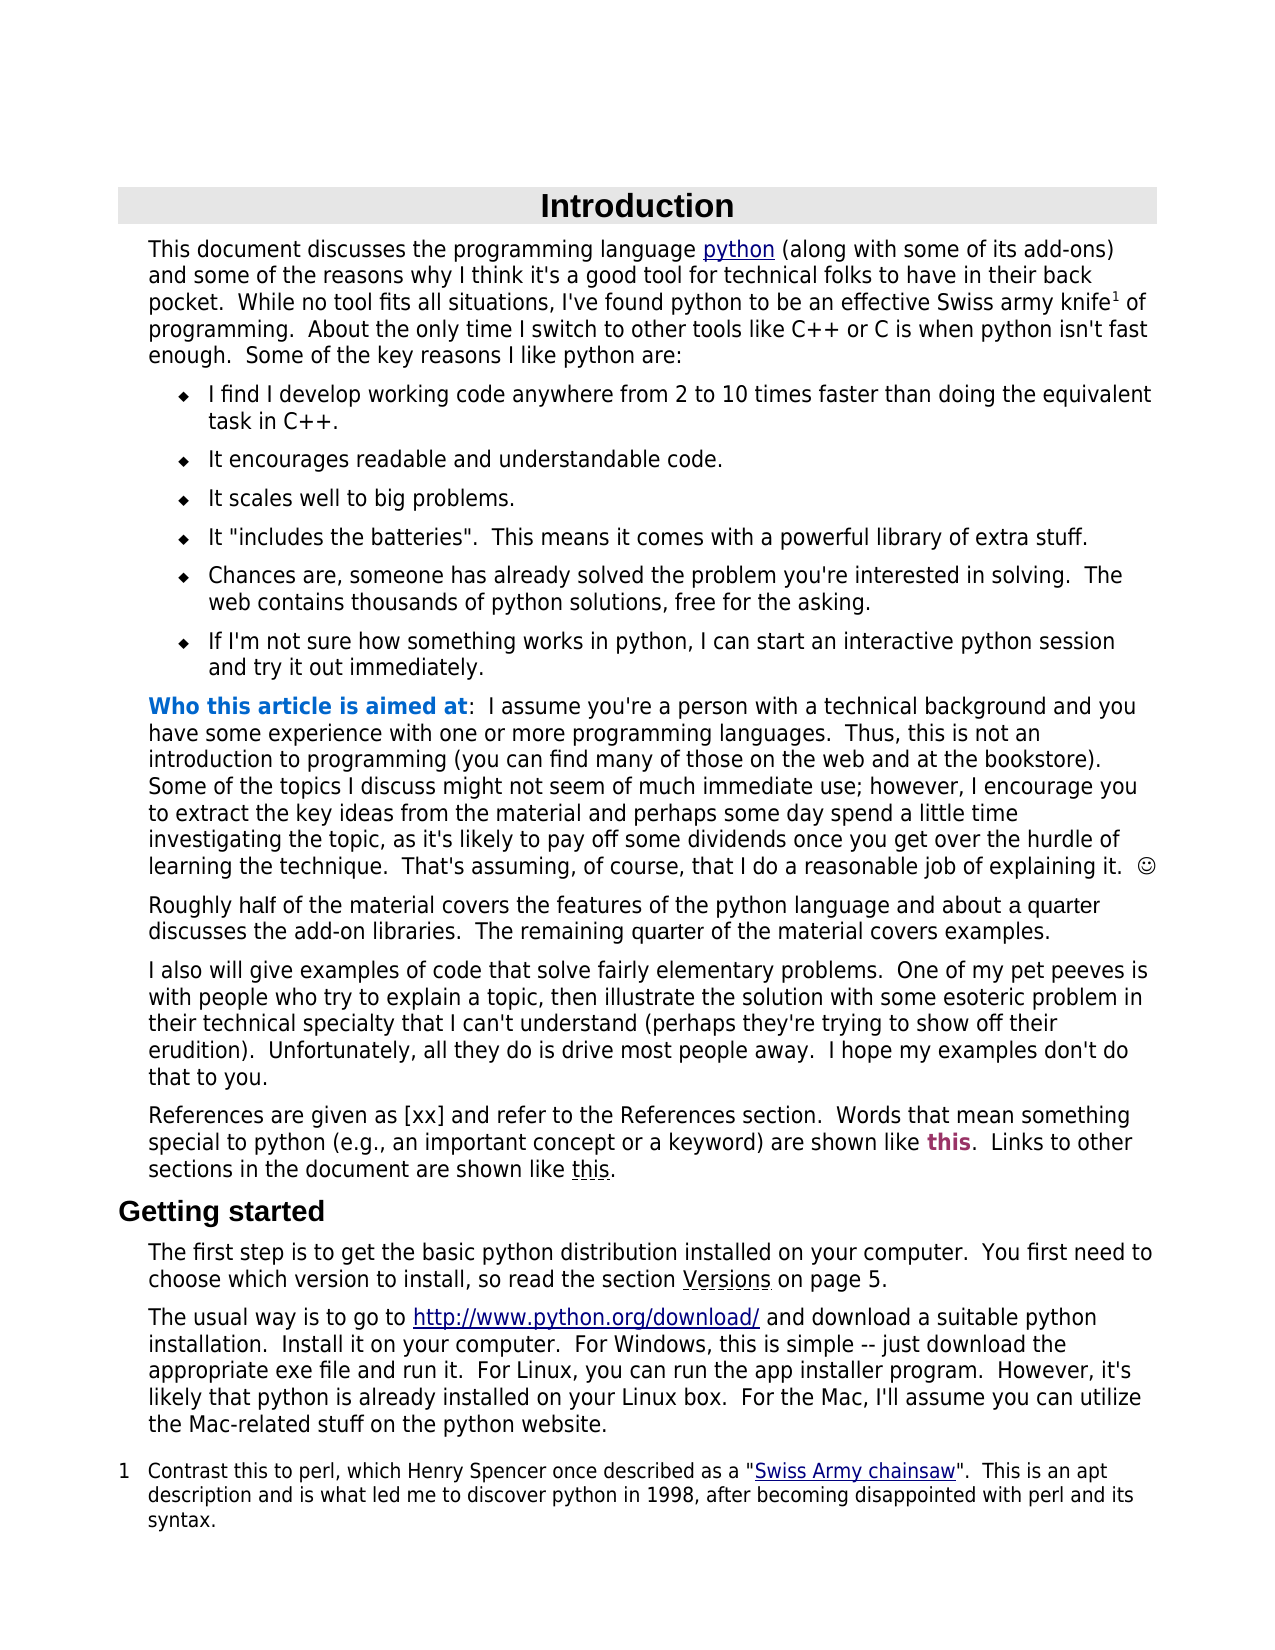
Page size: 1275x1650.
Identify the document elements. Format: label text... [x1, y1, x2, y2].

text This document discusses the programming language python (along with some of its add-ons) and some of the reasons why I think it's a good tool for technical folks to have in their back pocket. While no tool fits all situations, I've found python to be an effective Swiss army knife of programming. About the only time I switch to other tools like C++ or C is when python isn't fast enough. Some of the key reasons I like python are: [148, 236, 1157, 369]
text The usual way is to go to http://www.python.org/download/ and download a suitable python installation. Install it on your computer. For Windows, this is simple -- just download the appropriate exe file and run it. For Linux, you can run the app installer program. However, it's likely that python is already installed on your Linux box. For the Mac, I'll assume you can utilize the Mac-related stuff on the python website. [148, 1304, 1157, 1438]
list It "includes the batteries". This means it comes with a powerful library of extra stuff. [178, 524, 1157, 551]
text I also will give examples of code that solve fairly elementary problems. One of my pet peeves is with people who try to explain a topic, then illustrate the solution with some esoteric problem in their technical specialty that I can't understand (perhaps they're trying to show off their erudition). Unfortunately, all they do is drive most people away. I hope my examples don't do that to you. [148, 957, 1157, 1091]
text Roughly half of the material covers the features of the python language and about a quarter discusses the add-on libraries. The remaining quarter of the material covers examples. [148, 892, 1157, 945]
subtitle Getting started [118, 1194, 1157, 1227]
list It encourages readable and understandable code. [178, 447, 1157, 473]
text Who this article is aimed at: I assume you're a person with a technical background and you have some experience with one or more programming languages. Thus, this is not an introduction to programming (you can find many of those on the web and at the bookstore). Some of the topics I discuss might not seem of much immediate use; however, I encourage you to extract the key ideas from the material and perhaps some day spend a little time investigating the topic, as it's likely to pay off some dividends once you get over the hurdle of learning the technique. That's assuming, of course, that I do a reasonable job of explaining it.  [148, 693, 1157, 880]
text Contrast this to perl, which Henry Spencer once described as a "Swiss Army chainsaw". This is an apt description and is what led me to discover python in 1998, after becoming disappointed with perl and its syntax. [118, 1459, 1157, 1532]
list Chances are, someone has already solved the problem you're interested in solving. The web contains thousands of python solutions, free for the asking. [178, 563, 1157, 616]
text The first step is to get the basic python distribution installed on your computer. You first need to choose which version to install, so read the section Versions on page 4. [148, 1239, 1157, 1292]
subtitle Introduction [118, 187, 1157, 224]
list I find I develop working code anywhere from 2 to 10 times faster than doing the equivalent task in C++. [178, 381, 1157, 435]
list It scales well to big problems. [178, 485, 1157, 512]
list If I'm not sure how something works in python, I can start an interactive python session and try it out immediately. [178, 628, 1157, 681]
text References are given as [xx] and refer to the References section. Words that mean something special to python (e.g., an important concept or a keyword) are shown like this. Links to other sections in the document are shown like this. [148, 1102, 1157, 1182]
